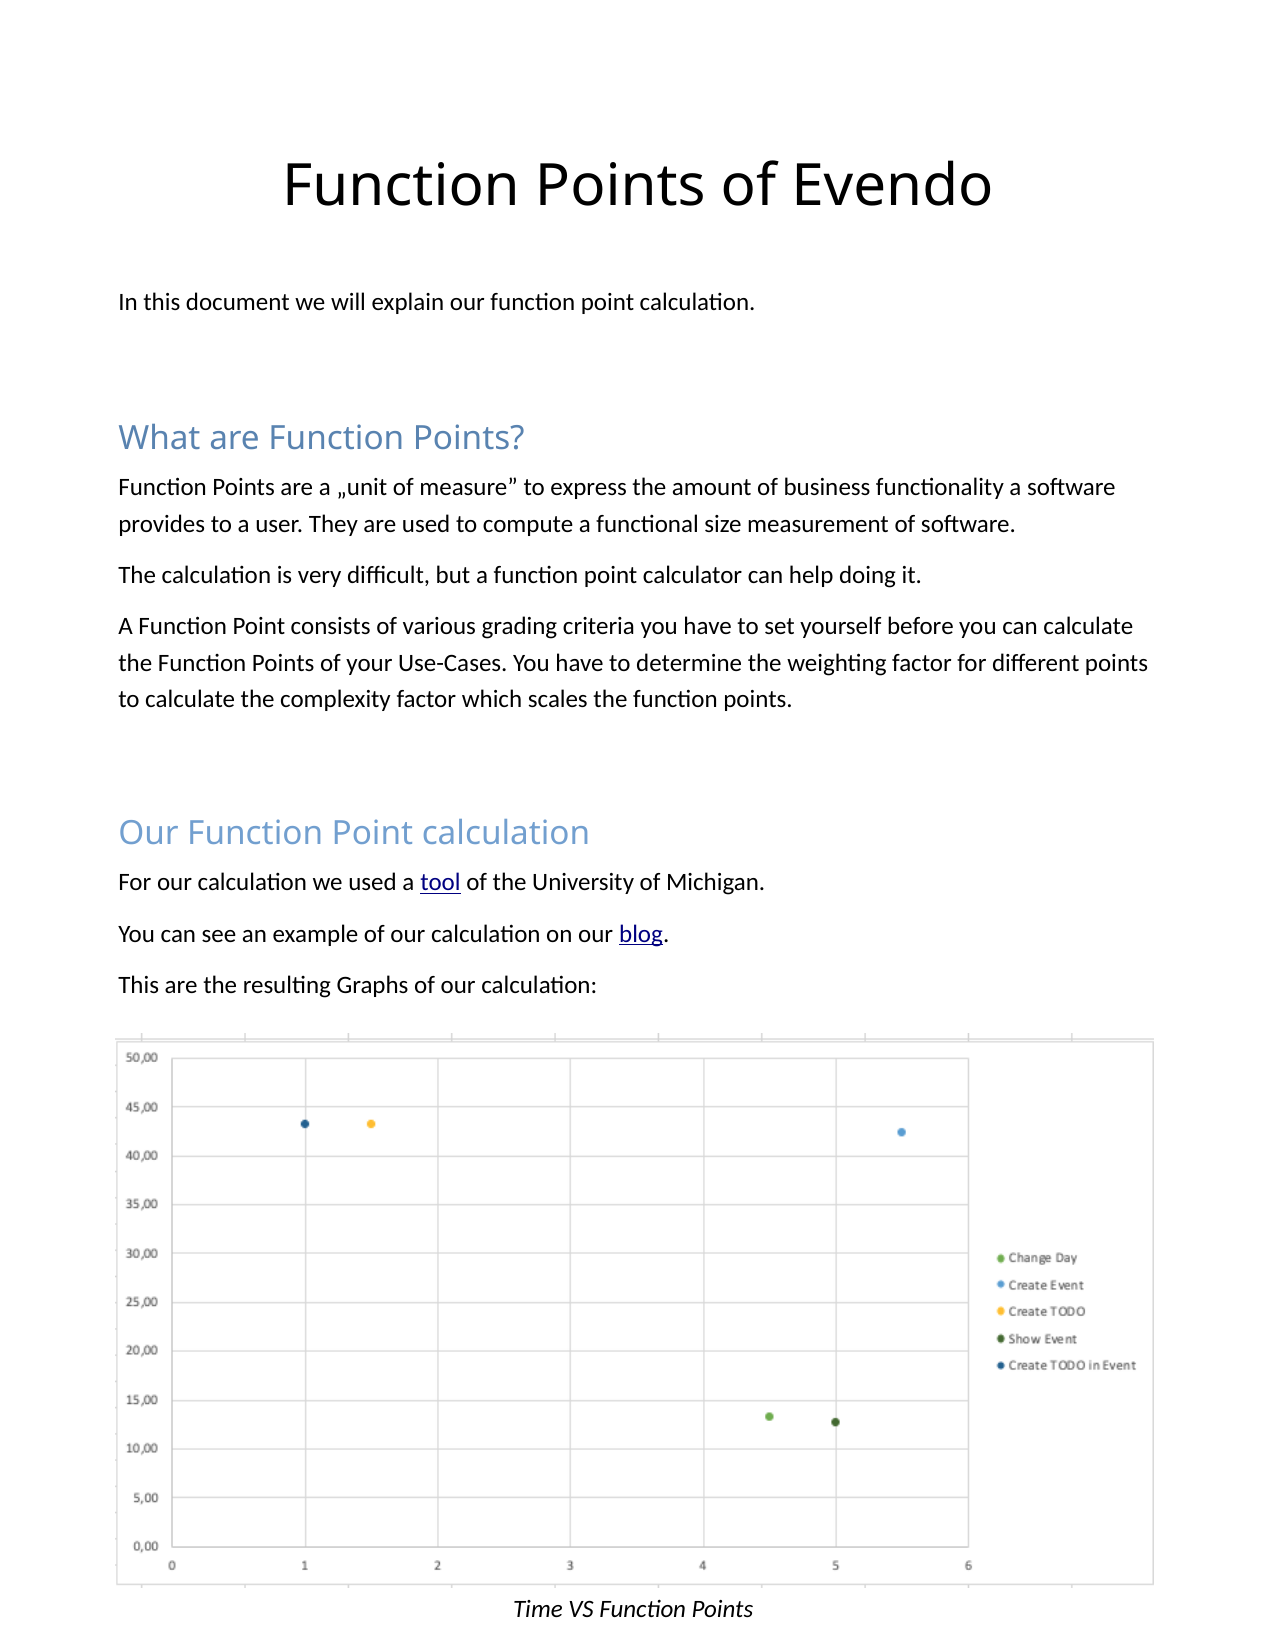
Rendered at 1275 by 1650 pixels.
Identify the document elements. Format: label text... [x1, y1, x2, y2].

text A Function Point consists of various grading criteria you have to set yourself before you can calculate the Function Points of your Use-Cases. You have to determine the weighting factor for different points to calculate the complexity factor which scales the function points. [118, 610, 1157, 714]
text In this document we will explain our function point calculation. [118, 286, 1157, 317]
text This are the resulting Graphs of our calculation: [118, 969, 1157, 999]
picture [115, 1033, 1154, 1588]
title Function Points of Evendo [118, 143, 1157, 223]
text Time VS Function Points [115, 1588, 1154, 1623]
subtitle Our Function Point calculation [118, 809, 1157, 854]
text The calculation is very difficult, but a function point calculator can help doing it. [118, 559, 1157, 590]
text You can see an example of our calculation on our blog. [118, 918, 1157, 948]
text Function Points are a „unit of measure” to express the amount of business functionality a software provides to a user. They are used to compute a functional size measurement of software. [118, 471, 1157, 538]
subtitle What are Function Points? [118, 413, 1157, 459]
text For our calculation we used a tool of the University of Michigan. [118, 867, 1157, 897]
text [115, 1021, 1154, 1033]
